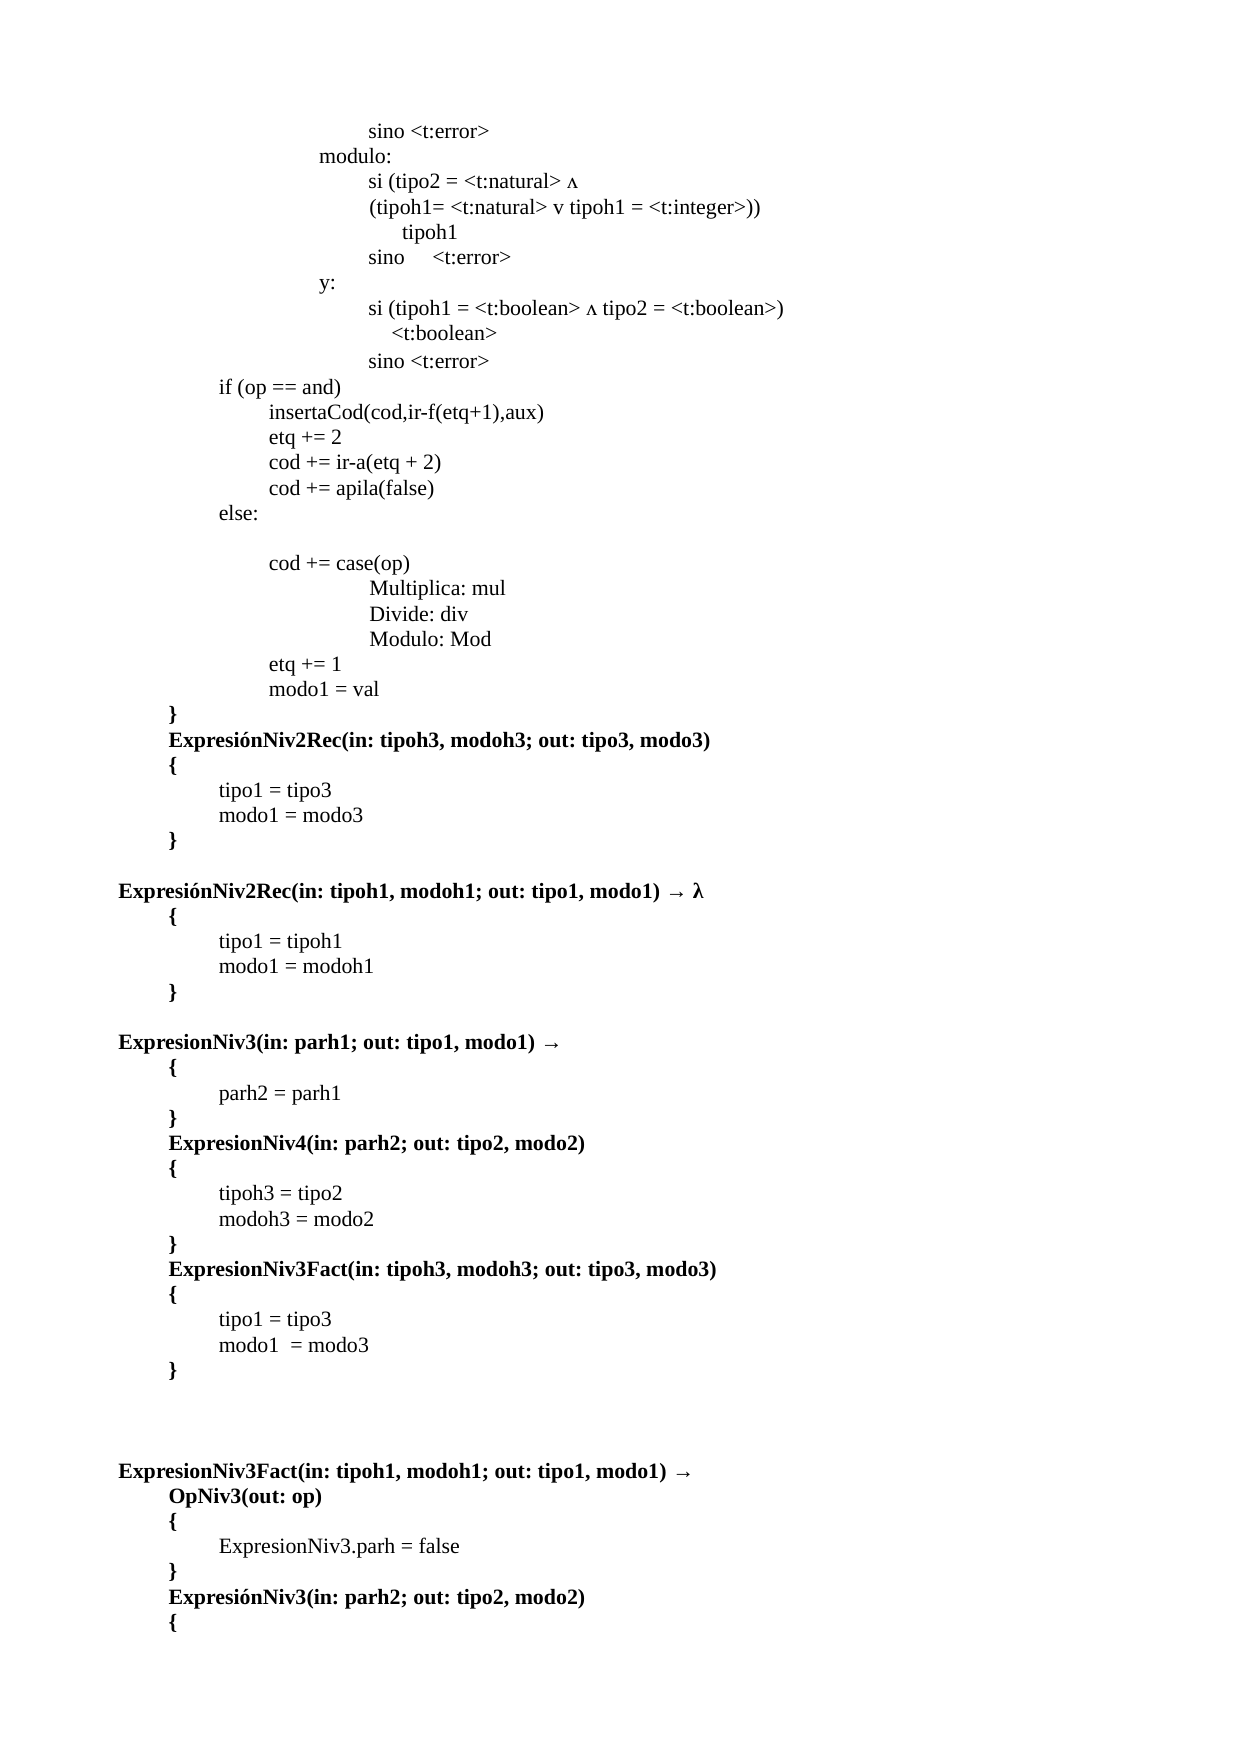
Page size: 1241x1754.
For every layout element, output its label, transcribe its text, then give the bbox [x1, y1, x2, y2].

text } [168, 1357, 1122, 1382]
text tipo1 = tipoh1 [168, 928, 1122, 953]
text } [168, 701, 1122, 727]
text ExpresiónNiv3(in: parh2; out: tipo2, modo2) [168, 1584, 1122, 1609]
text cod += ir-a(etq + 2) [168, 449, 1122, 474]
text sino <t:error> [168, 244, 1122, 269]
text tipoh3 = tipo2 [168, 1180, 1122, 1206]
text ExpresionNiv3.parh = false [168, 1533, 1122, 1558]
text ExpresionNiv4(in: parh2; out: tipo2, modo2) [168, 1130, 1122, 1155]
text Modulo: Mod [168, 626, 1122, 651]
text cod += case(op) [168, 550, 1122, 575]
text { [168, 752, 1122, 777]
text modoh3 = modo2 [168, 1206, 1122, 1231]
text ExpresionNiv3Fact(in: tipoh1, modoh1; out: tipo1, modo1) → [118, 1458, 1122, 1483]
text sino <t:error> [168, 118, 1122, 143]
text } [168, 979, 1122, 1004]
text parh2 = parh1 [168, 1079, 1122, 1105]
text OpNiv3(out: op) [118, 1483, 1122, 1508]
text ExpresionNiv3Fact(in: tipoh3, modoh3; out: tipo3, modo3) [168, 1256, 1122, 1281]
text { [168, 1155, 1122, 1180]
text tipoh1 [168, 219, 1122, 244]
text (tipoh1= <t:natural> v tipoh1 = <t:integer>)) [168, 194, 1122, 219]
text else: [168, 500, 1122, 525]
text } [168, 1231, 1122, 1256]
text etq += 1 [168, 651, 1122, 676]
text modo1 = val [168, 676, 1122, 701]
text si (tipoh1 = <t:boolean> ᴧ tipo2 = <t:boolean>) [168, 294, 1122, 320]
text { [168, 903, 1122, 928]
text if (op == and) [168, 374, 1122, 399]
text Multiplica: mul [168, 575, 1122, 601]
text { [168, 1609, 1122, 1634]
text } [168, 1105, 1122, 1130]
text si (tipo2 = <t:natural> ᴧ [168, 168, 1122, 194]
text y: [168, 269, 1122, 294]
text } [168, 827, 1122, 853]
text insertaCod(cod,ir-f(etq+1),aux) [168, 399, 1122, 424]
text <t:boolean> [168, 320, 1122, 345]
text ExpresiónNiv2Rec(in: tipoh1, modoh1; out: tipo1, modo1) → λ [118, 878, 1122, 903]
text cod += apila(false) [168, 474, 1122, 500]
text modo1 = modo3 [168, 802, 1122, 827]
text ExpresionNiv3(in: parh1; out: tipo1, modo1) → [118, 1029, 1122, 1054]
text { [168, 1281, 1122, 1306]
text ExpresiónNiv2Rec(in: tipoh3, modoh3; out: tipo3, modo3) [168, 727, 1122, 752]
text } [168, 1558, 1122, 1584]
text modo1 = modoh1 [168, 953, 1122, 979]
text etq += 2 [168, 424, 1122, 449]
text sino <t:error> [168, 345, 1122, 374]
text { [168, 1508, 1122, 1533]
text modo1 = modo3 [168, 1332, 1122, 1357]
text tipo1 = tipo3 [168, 1306, 1122, 1332]
text { [168, 1054, 1122, 1079]
text modulo: [168, 143, 1122, 168]
text Divide: div [168, 601, 1122, 626]
text tipo1 = tipo3 [168, 777, 1122, 802]
